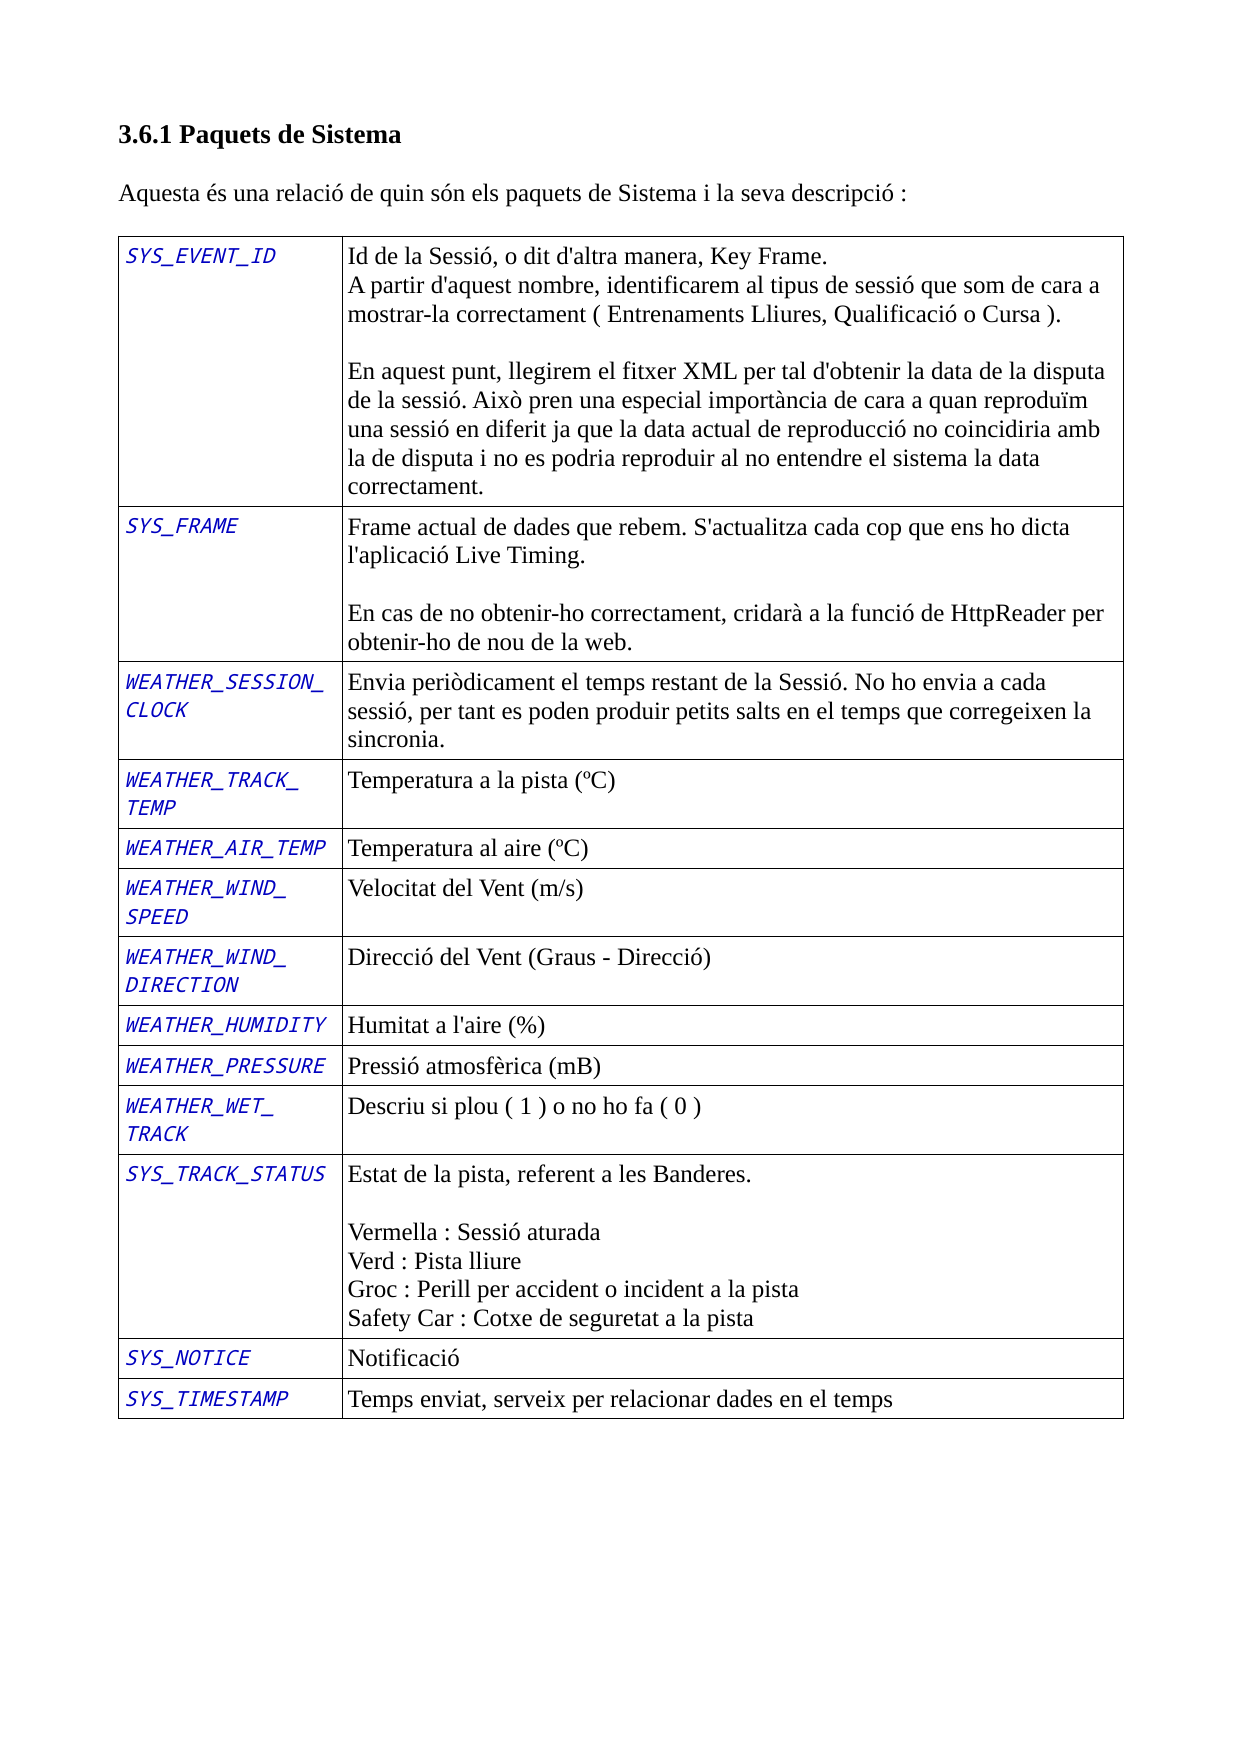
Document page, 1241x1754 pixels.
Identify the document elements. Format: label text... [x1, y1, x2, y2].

table_cell Estat de la pista, referent a les Banderes. Vermella : Sessió aturada Verd : Pista lliure Groc : Perill per accident o incident a la pista Safety Car : Cotxe de seguretat a la pista [343, 1155, 1123, 1338]
table_header SYS_EVENT_ID [119, 237, 342, 506]
table_cell Envia periòdicament el temps restant de la Sessió. No ho envia a cada sessió, per tant es poden produir petits salts en el temps que corregeixen la sincronia. [343, 662, 1123, 759]
table_cell WEATHER_HUMIDITY [119, 1006, 342, 1045]
table_cell SYS_TRACK_STATUS [119, 1155, 342, 1338]
table_cell Descriu si plou ( 1 ) o no ho fa ( 0 ) [343, 1086, 1123, 1154]
table_cell Frame actual de dades que rebem. S'actualitza cada cop que ens ho dicta l'aplicació Live Timing. En cas de no obtenir-ho correctament, cridarà a la funció de HttpReader per obtenir-ho de nou de la web. [343, 507, 1123, 661]
table_cell WEATHER_WIND_ SPEED [119, 869, 342, 936]
table_cell WEATHER_TRACK_ TEMP [119, 760, 342, 827]
text Aquesta és una relació de quin són els paquets de Sistema i la seva descripció : [118, 178, 1122, 207]
table_cell Pressió atmosfèrica (mB) [343, 1046, 1123, 1085]
table_cell Temperatura a la pista (ºC) [343, 760, 1123, 827]
table_header Id de la Sessió, o dit d'altra manera, Key Frame. A partir d'aquest nombre, identificarem al tipus de sessió que som de cara a mostrar-la correctament ( Entrenaments Lliures, Qualificació o Cursa ). En aquest punt, llegirem el fitxer XML per tal d'obtenir la data de la disputa de la sessió. Això pren una especial importància de cara a quan reproduïm una sessió en diferit ja que la data actual de reproducció no coincidiria amb la de disputa i no es podria reproduir al no entendre el sistema la data correctament. [343, 237, 1123, 506]
table_cell WEATHER_AIR_TEMP [119, 829, 342, 868]
table_cell WEATHER_PRESSURE [119, 1046, 342, 1085]
table_cell SYS_FRAME [119, 507, 342, 661]
table_cell Direcció del Vent (Graus - Direcció) [343, 937, 1123, 1004]
table_cell WEATHER_SESSION_CLOCK [119, 662, 342, 759]
table_cell WEATHER_WIND_ DIRECTION [119, 937, 342, 1004]
table_cell Velocitat del Vent (m/s) [343, 869, 1123, 936]
table_cell Temps enviat, serveix per relacionar dades en el temps [343, 1379, 1123, 1418]
table_cell Humitat a l'aire (%) [343, 1006, 1123, 1045]
table_cell Notificació [343, 1339, 1123, 1378]
text 3.6.1 Paquets de Sistema [118, 118, 1122, 149]
table_cell SYS_TIMESTAMP [119, 1379, 342, 1418]
table_cell Temperatura al aire (ºC) [343, 829, 1123, 868]
table_cell WEATHER_WET_ TRACK [119, 1086, 342, 1154]
table_cell SYS_NOTICE [119, 1339, 342, 1378]
